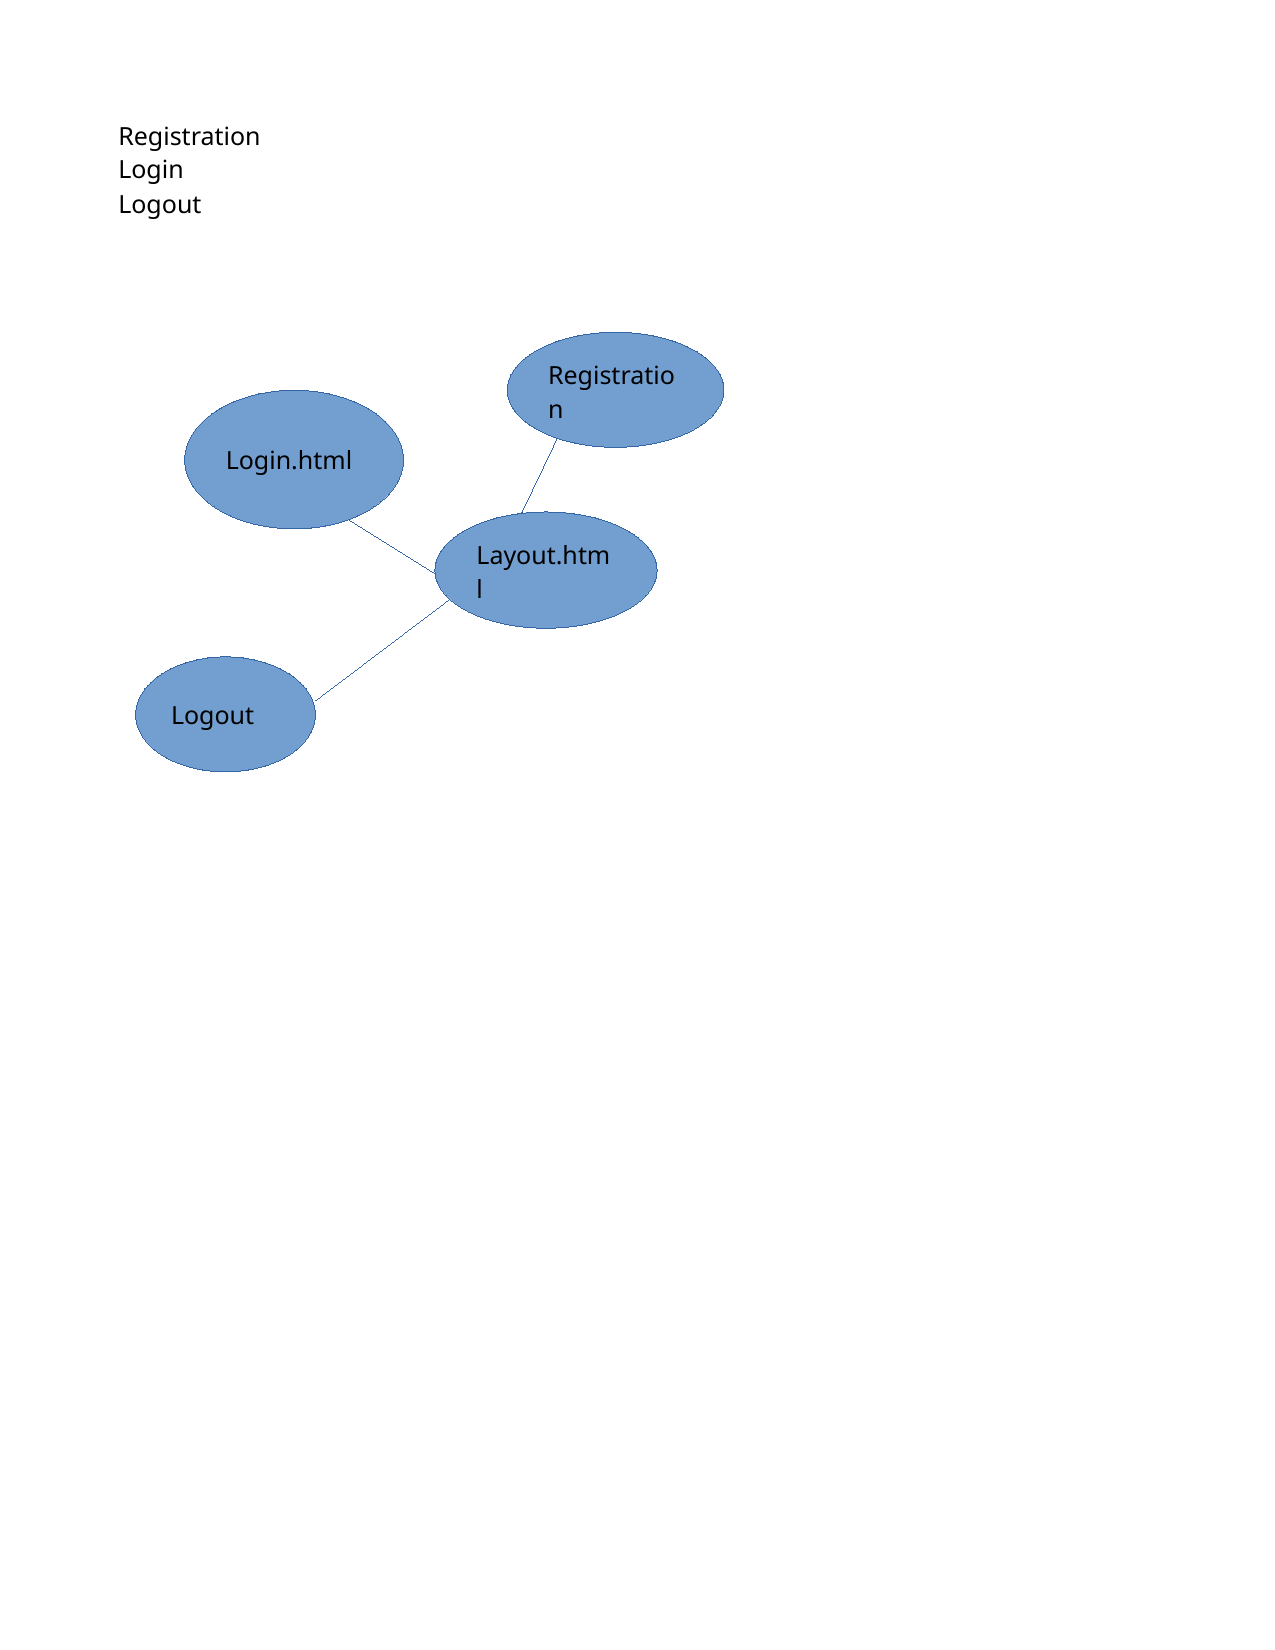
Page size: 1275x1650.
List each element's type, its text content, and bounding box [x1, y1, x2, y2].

text Login [118, 152, 1157, 186]
text Logout [118, 186, 1157, 220]
text Login.html [226, 443, 363, 477]
text Registration [548, 358, 683, 422]
text Layout.html [476, 538, 616, 602]
text Logout [171, 697, 280, 731]
text Registration [118, 118, 1157, 152]
